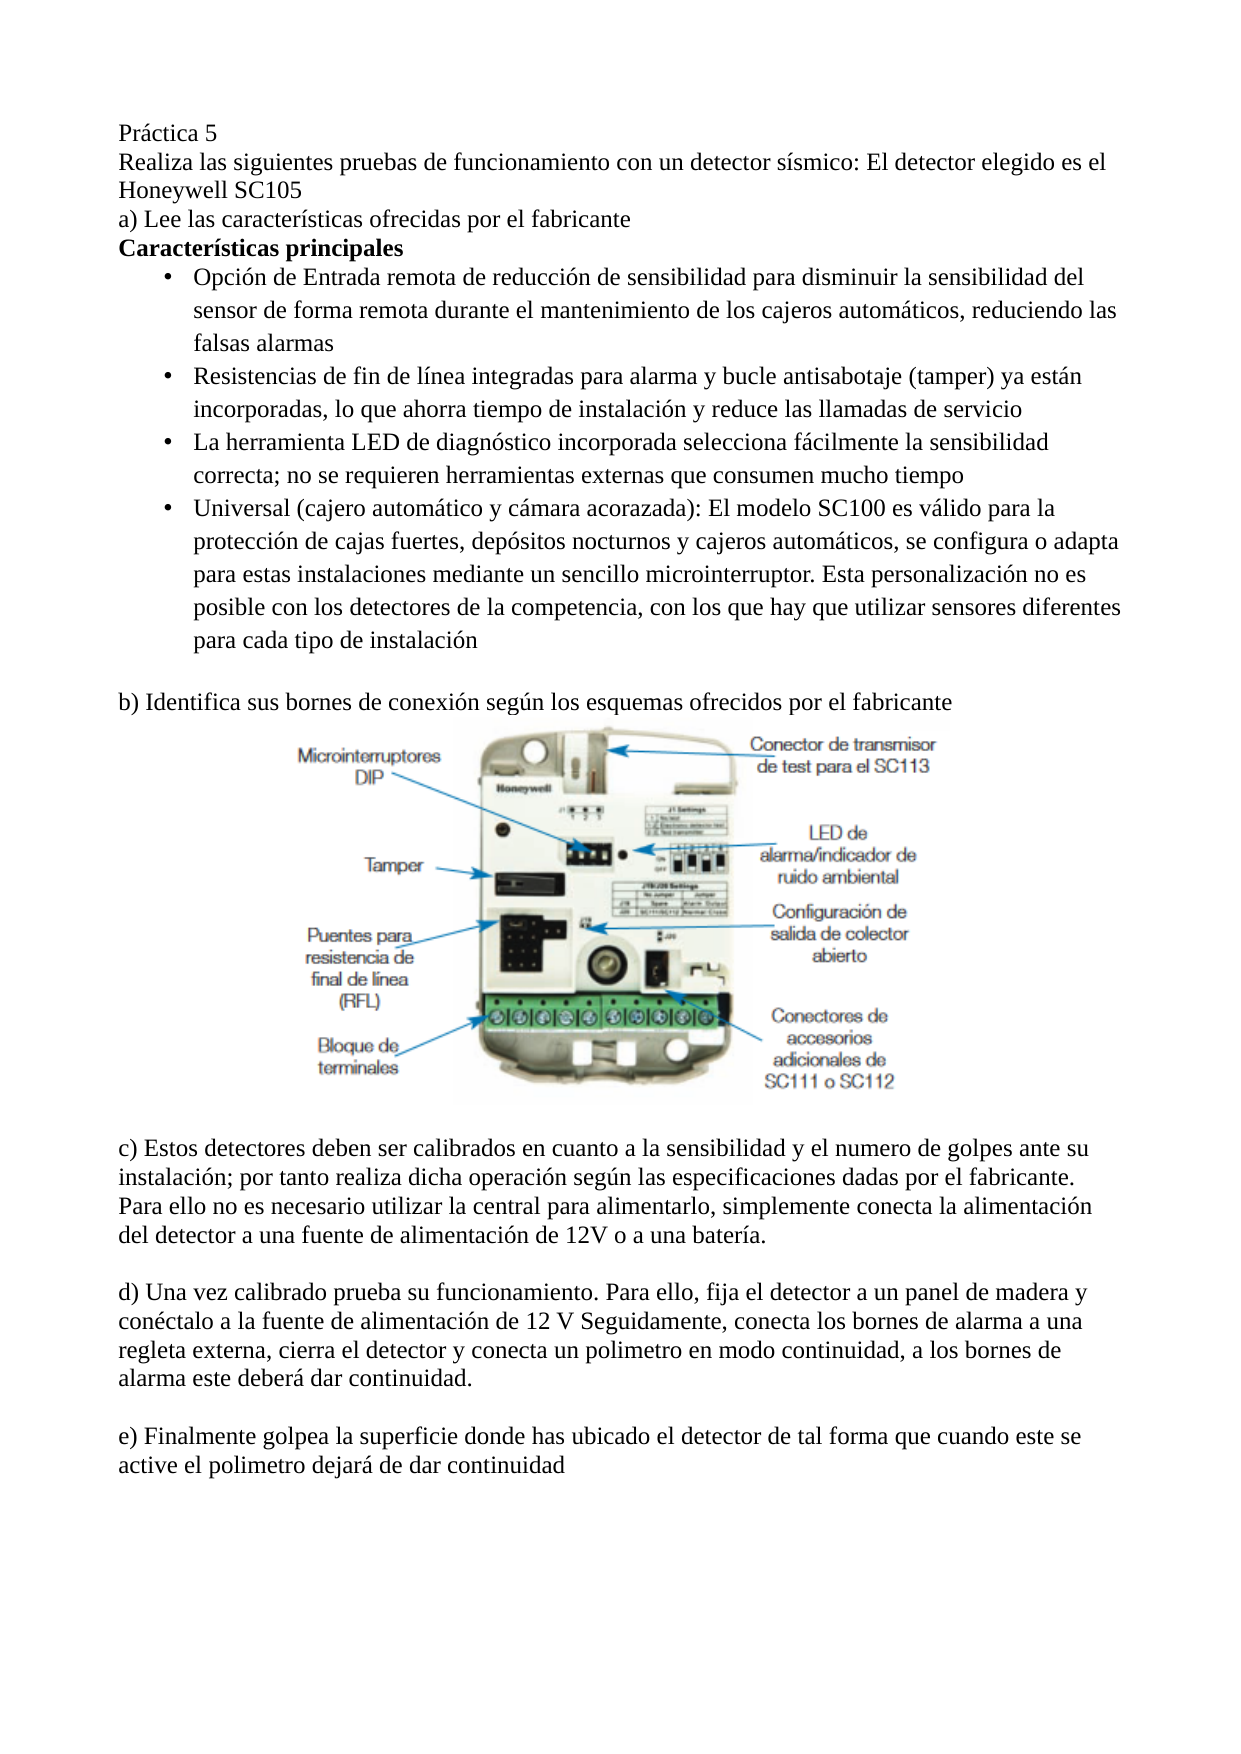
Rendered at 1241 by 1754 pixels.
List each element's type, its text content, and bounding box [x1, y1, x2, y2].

text c) Estos detectores deben ser calibrados en cuanto a la sensibilidad y el numero de golpes ante su instalación; por tanto realiza dicha operación según las especificaciones dadas por el fabricante. [118, 1133, 1122, 1191]
picture [290, 715, 950, 1105]
list Opción de Entrada remota de reducción de sensibilidad para disminuir la sensibilidad del sensor de forma remota durante el mantenimiento de los cajeros automáticos, reduciendo las falsas alarmas [164, 262, 1122, 357]
text Práctica 5 [118, 118, 1122, 147]
text d) Una vez calibrado prueba su funcionamiento. Para ello, fija el detector a un panel de madera y conéctalo a la fuente de alimentación de 12 V Seguidamente, conecta los bornes de alarma a una regleta externa, cierra el detector y conecta un polimetro en modo continuidad, a los bornes de alarma este deberá dar continuidad. [118, 1277, 1122, 1392]
list La herramienta LED de diagnóstico incorporada selecciona fácilmente la sensibilidad correcta; no se requieren herramientas externas que consumen mucho tiempo [164, 427, 1122, 489]
text Características principales [118, 233, 1122, 262]
text Para ello no es necesario utilizar la central para alimentarlo, simplemente conecta la alimentación del detector a una fuente de alimentación de 12V o a una batería. [118, 1191, 1122, 1248]
text Realiza las siguientes pruebas de funcionamiento con un detector sísmico: El detector elegido es el Honeywell SC105 a) Lee las características ofrecidas por el fabricante [118, 147, 1122, 233]
list Resistencias de fin de línea integradas para alarma y bucle antisabotaje (tamper) ya están incorporadas, lo que ahorra tiempo de instalación y reduce las llamadas de servicio [164, 361, 1122, 423]
text e) Finalmente golpea la superficie donde has ubicado el detector de tal forma que cuando este se active el polimetro dejará de dar continuidad [118, 1421, 1122, 1478]
list Universal (cajero automático y cámara acorazada): El modelo SC100 es válido para la protección de cajas fuertes, depósitos nocturnos y cajeros automáticos, se configura o adapta para estas instalaciones mediante un sencillo microinterruptor. Esta personalización no es posible con los detectores de la competencia, con los que hay que utilizar sensores diferentes para cada tipo de instalación [164, 493, 1122, 654]
text b) Identifica sus bornes de conexión según los esquemas ofrecidos por el fabricante [118, 687, 1122, 716]
